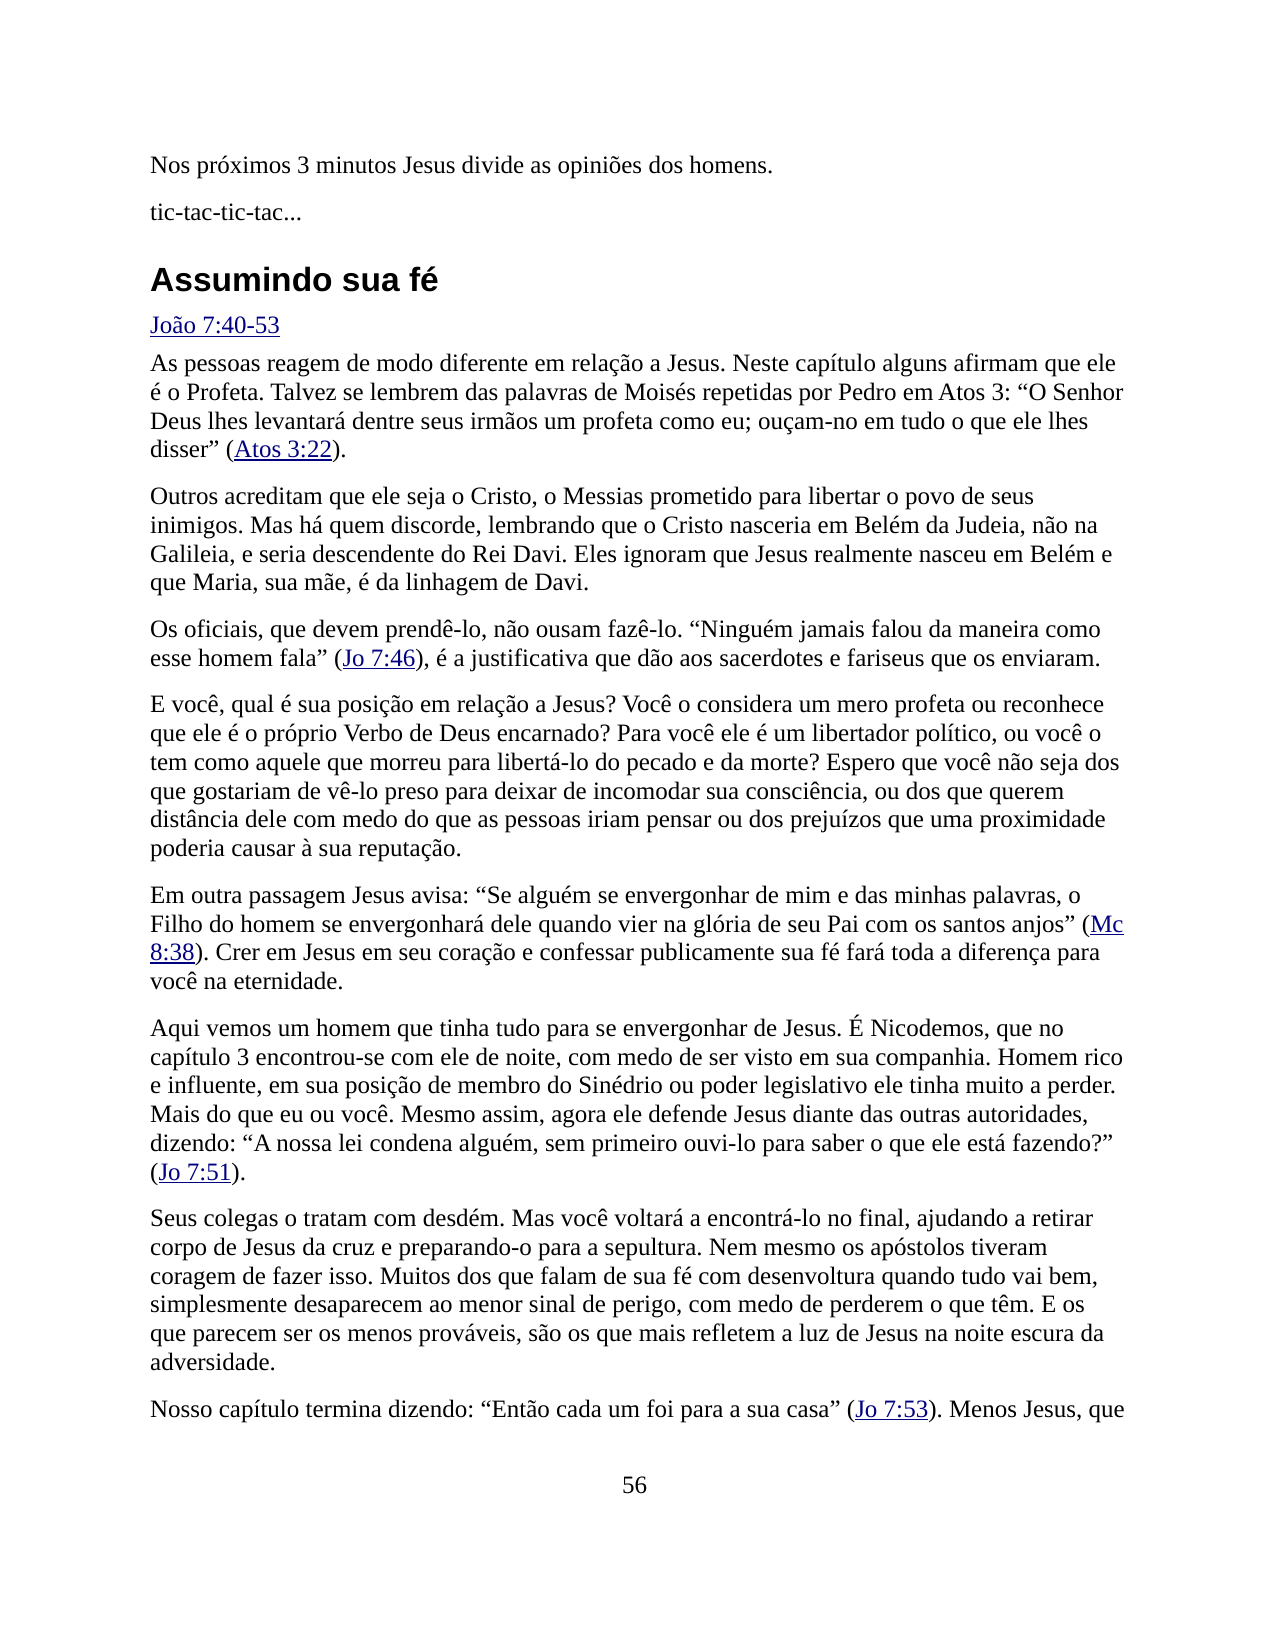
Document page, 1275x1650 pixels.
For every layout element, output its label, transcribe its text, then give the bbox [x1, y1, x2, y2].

subtitle Assumindo sua fé [150, 259, 1125, 298]
text Seus colegas o tratam com desdém. Mas você voltará a encontrá-lo no final, ajudando a retirar corpo de Jesus da cruz e preparando-o para a sepultura. Nem mesmo os apóstolos tiveram coragem de fazer isso. Muitos dos que falam de sua fé com desenvoltura quando tudo vai bem, simplesmente desaparecem ao menor sinal de perigo, com medo de perderem o que têm. E os que parecem ser os menos prováveis, são os que mais refletem a luz de Jesus na noite escura da adversidade. [150, 1203, 1125, 1376]
text Nos próximos 3 minutos Jesus divide as opiniões dos homens. [150, 150, 1125, 179]
text tic-tac-tic-tac... [150, 197, 1125, 225]
text Outros acreditam que ele seja o Cristo, o Messias prometido para libertar o povo de seus inimigos. Mas há quem discorde, lembrando que o Cristo nasceria em Belém da Judeia, não na Galileia, e seria descendente do Rei Davi. Eles ignoram que Jesus realmente nasceu em Belém e que Maria, sua mãe, é da linhagem de Davi. [150, 481, 1125, 596]
text As pessoas reagem de modo diferente em relação a Jesus. Neste capítulo alguns afirmam que ele é o Profeta. Talvez se lembrem das palavras de Moisés repetidas por Pedro em Atos 3: “O Senhor Deus lhes levantará dentre seus irmãos um profeta como eu; ouçam-no em tudo o que ele lhes disser” (Atos 3:22). [150, 348, 1125, 463]
text Aqui vemos um homem que tinha tudo para se envergonhar de Jesus. É Nicodemos, que no capítulo 3 encontrou-se com ele de noite, com medo de ser visto em sua companhia. Homem rico e influente, em sua posição de membro do Sinédrio ou poder legislativo ele tinha muito a perder. Mais do que eu ou você. Mesmo assim, agora ele defende Jesus diante das outras autoridades, dizendo: “A nossa lei condena alguém, sem primeiro ouvi-lo para saber o que ele está fazendo?” (Jo 7:51). [150, 1013, 1125, 1185]
text João 7:40-53 [150, 311, 1125, 339]
text Os oficiais, que devem prendê-lo, não ousam fazê-lo. “Ninguém jamais falou da maneira como esse homem fala” (Jo 7:46), é a justificativa que dão aos sacerdotes e fariseus que os enviaram. [150, 614, 1125, 672]
text Em outra passagem Jesus avisa: “Se alguém se envergonhar de mim e das minhas palavras, o Filho do homem se envergonhará dele quando vier na glória de seu Pai com os santos anjos” (Mc 8:38). Crer em Jesus em seu coração e confessar publicamente sua fé fará toda a diferença para você na eternidade. [150, 880, 1125, 995]
text Nosso capítulo termina dizendo: “Então cada um foi para a sua casa” (Jo 7:53). Menos Jesus, que [150, 1394, 1125, 1422]
text E você, qual é sua posição em relação a Jesus? Você o considera um mero profeta ou reconhece que ele é o próprio Verbo de Deus encarnado? Para você ele é um libertador político, ou você o tem como aquele que morreu para libertá-lo do pecado e da morte? Espero que você não seja dos que gostariam de vê-lo preso para deixar de incomodar sua consciência, ou dos que querem distância dele com medo do que as pessoas iriam pensar ou dos prejuízos que uma proximidade poderia causar à sua reputação. [150, 689, 1125, 862]
